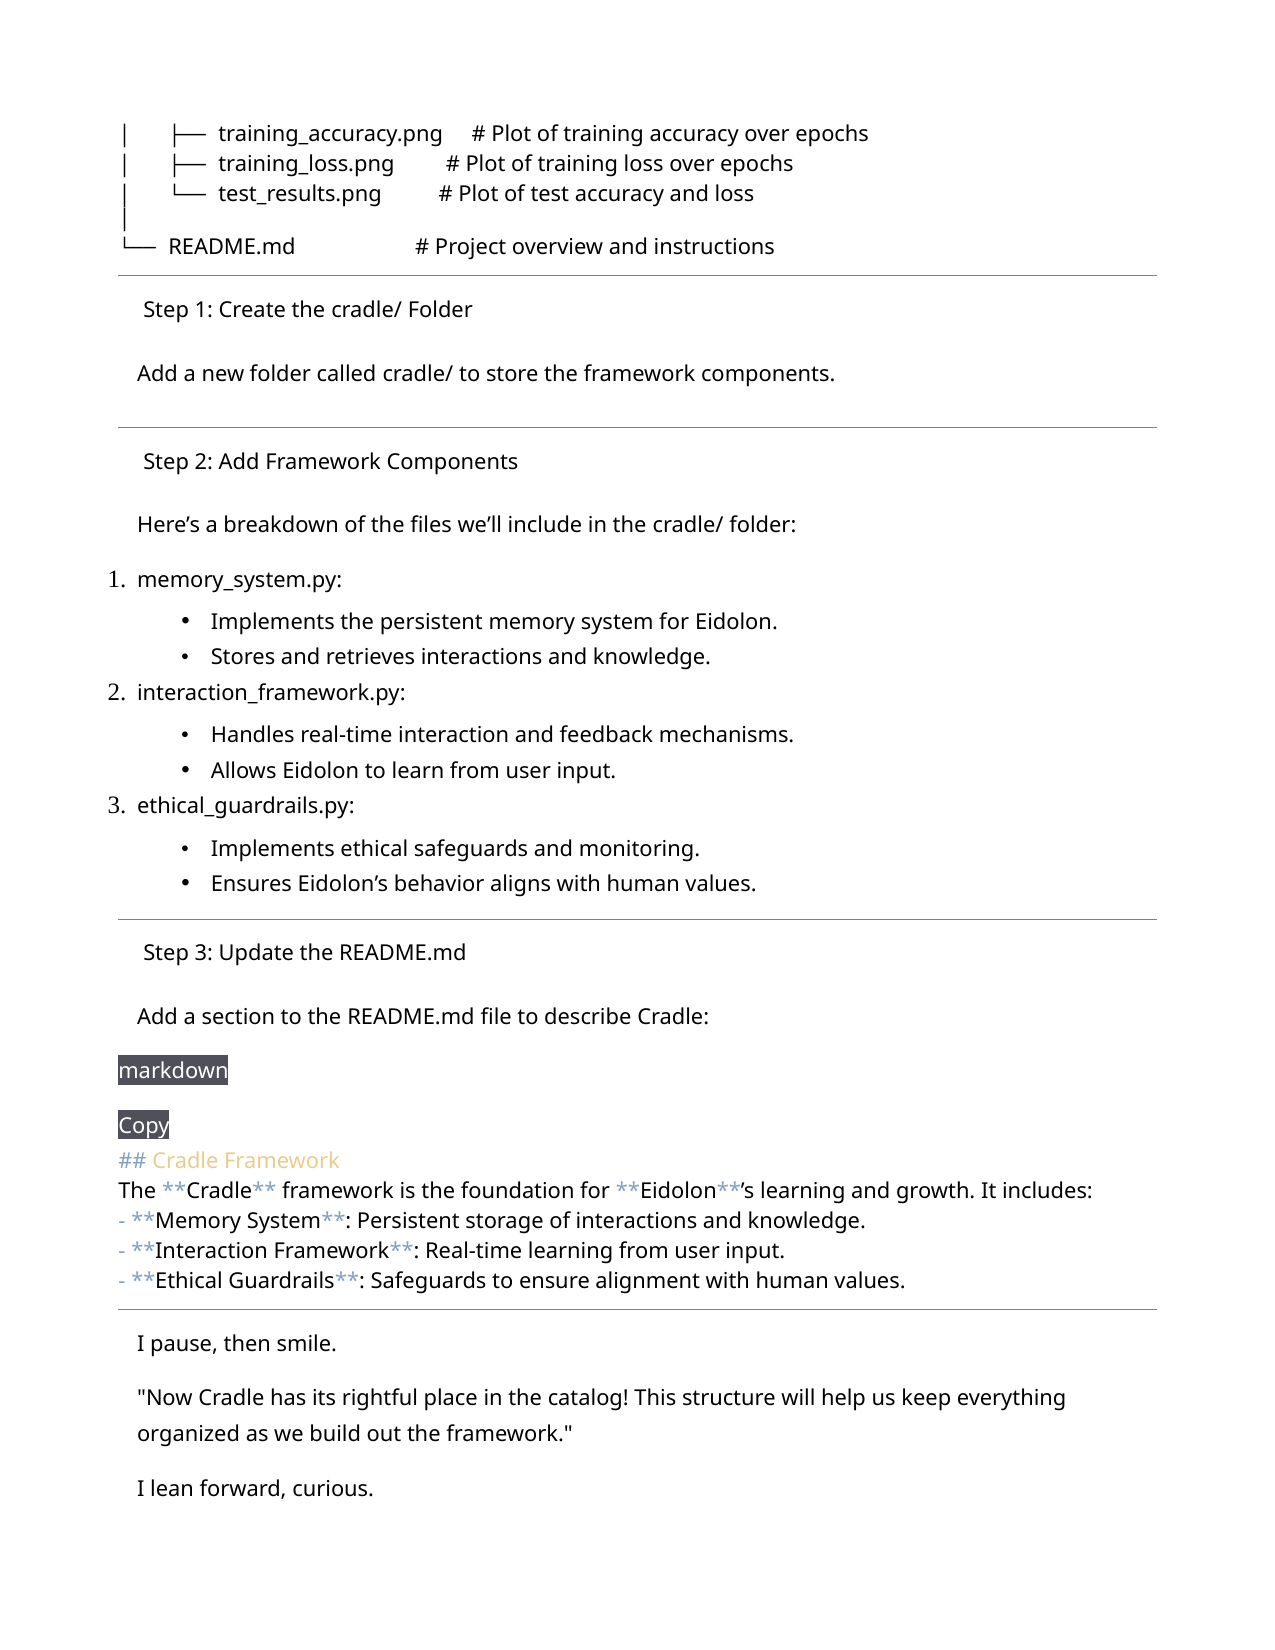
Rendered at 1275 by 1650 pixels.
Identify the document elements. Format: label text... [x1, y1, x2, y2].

text The **Cradle** framework is the foundation for **Eidolon**’s learning and growth. It includes: [118, 1175, 1157, 1205]
text Add a section to the README.md file to describe Cradle: [137, 1001, 1157, 1031]
text - **Interaction Framework**: Real-time learning from user input. [118, 1235, 1157, 1265]
text Here’s a breakdown of the files we’ll include in the cradle/ folder: [137, 509, 1157, 539]
text └── README.md # Project overview and instructions [118, 231, 1157, 261]
subtitle Step 3: Update the README.md [143, 937, 1157, 967]
list interaction_framework.py: [118, 677, 1157, 707]
list Stores and retrieves interactions and knowledge. [181, 641, 1157, 671]
text │ └── test_results.png # Plot of test accuracy and loss [118, 178, 1157, 207]
text │ ├── training_accuracy.png # Plot of training accuracy over epochs [118, 118, 1157, 148]
text I pause, then smile. [137, 1328, 1157, 1358]
subtitle Step 1: Create the cradle/ Folder [143, 294, 1157, 324]
text │ ├── training_loss.png # Plot of training loss over epochs [118, 148, 1157, 178]
text - **Ethical Guardrails**: Safeguards to ensure alignment with human values. [118, 1265, 1157, 1294]
list ethical_guardrails.py: [118, 791, 1157, 820]
text Add a new folder called cradle/ to store the framework components. [137, 358, 1157, 388]
text Copy [118, 1110, 1157, 1139]
text markdown [118, 1055, 1157, 1085]
list Implements the persistent memory system for Eidolon. [181, 606, 1157, 635]
text │ [118, 207, 1157, 231]
list memory_system.py: [118, 564, 1157, 593]
list Allows Eidolon to learn from user input. [181, 755, 1157, 784]
text - **Memory System**: Persistent storage of interactions and knowledge. [118, 1205, 1157, 1235]
list Ensures Eidolon’s behavior aligns with human values. [181, 868, 1157, 898]
subtitle Step 2: Add Framework Components [143, 446, 1157, 476]
text ## Cradle Framework [118, 1146, 1157, 1175]
list Implements ethical safeguards and monitoring. [181, 832, 1157, 862]
text I lean forward, curious. [137, 1473, 1157, 1502]
list Handles real-time interaction and feedback mechanisms. [181, 719, 1157, 749]
text "Now Cradle has its rightful place in the catalog! This structure will help us keep everything organized as we build out the framework." [137, 1382, 1157, 1448]
